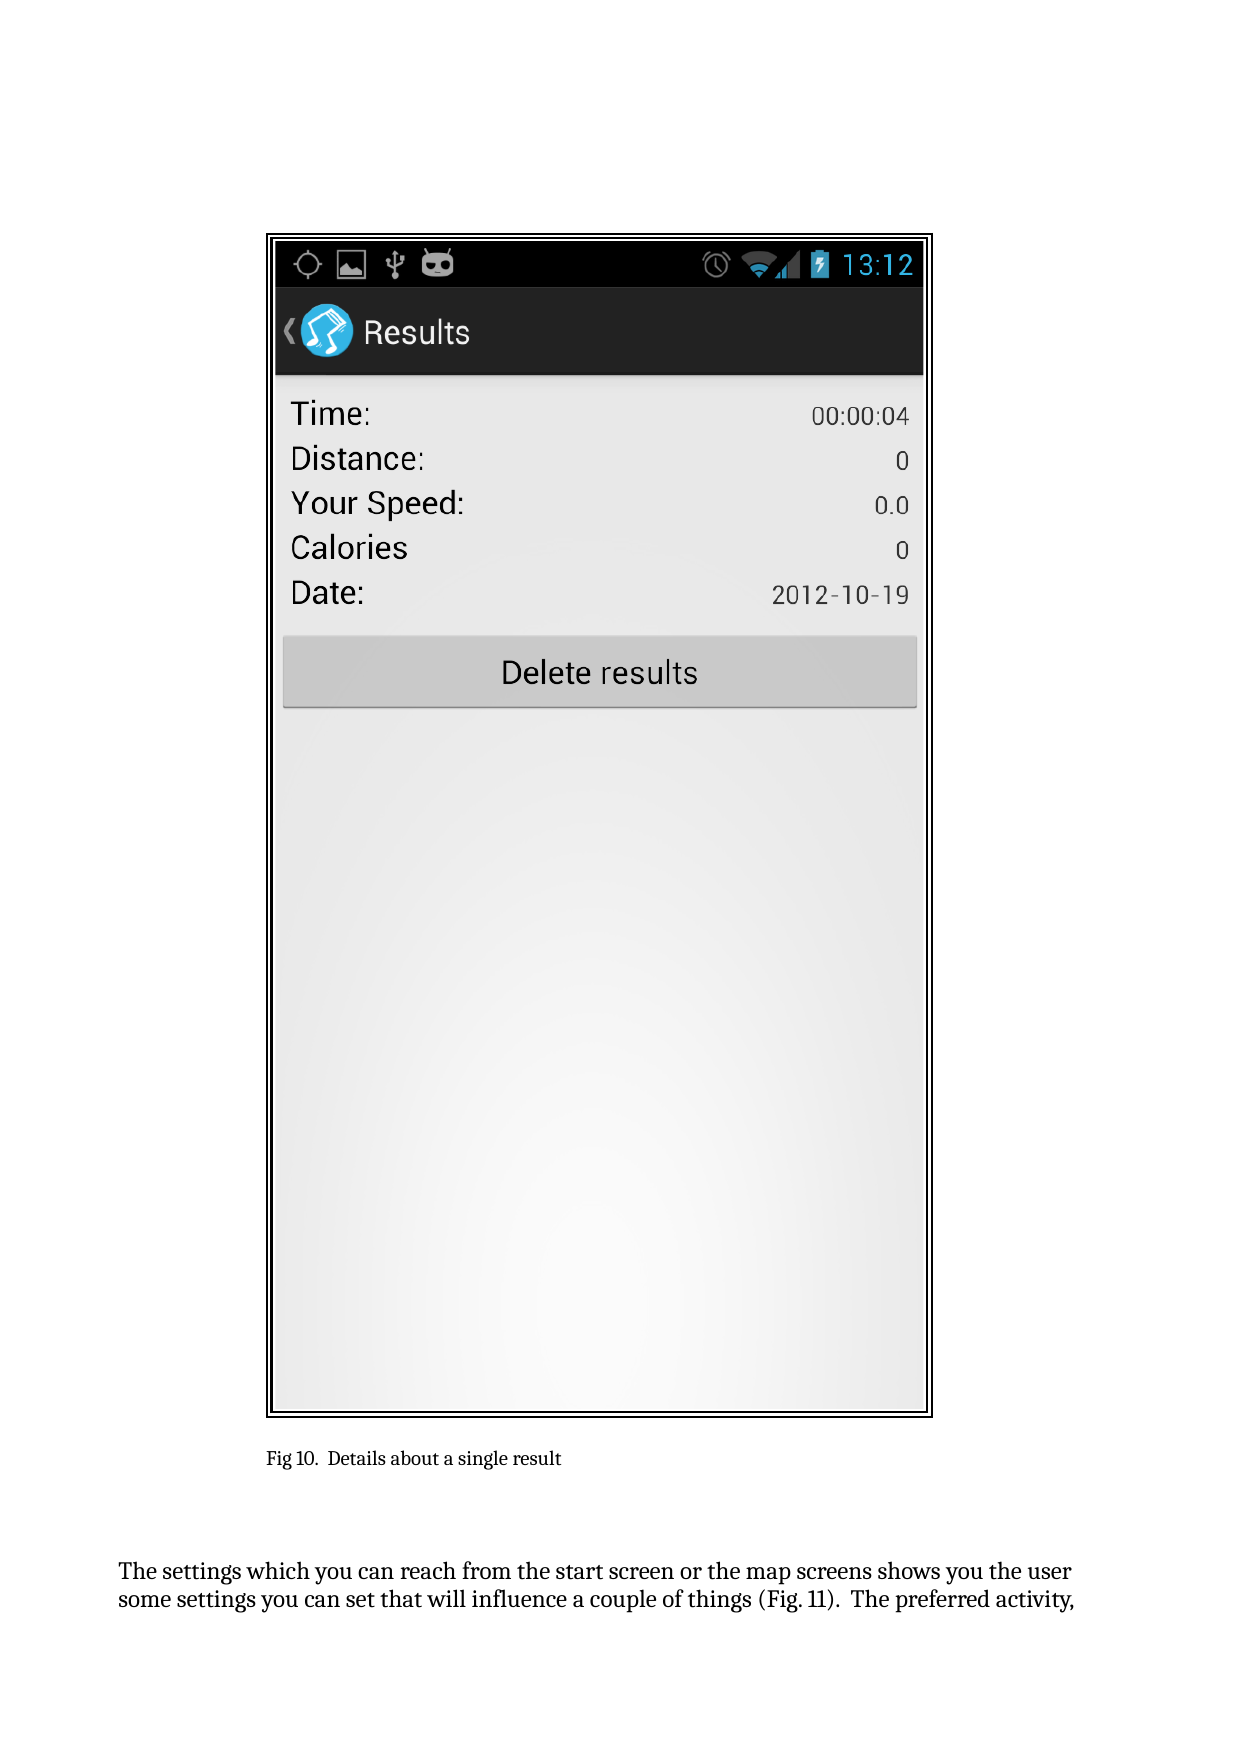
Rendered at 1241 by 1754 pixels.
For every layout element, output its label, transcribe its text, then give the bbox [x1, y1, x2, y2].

picture [275, 241, 924, 1409]
text Fig 10. Details about a single result [118, 1446, 1122, 1470]
text The settings which you can reach from the start screen or the map screens shows you the user some settings you can set that will influence a couple of things (Fig. 11). The preferred activity, [118, 1557, 1122, 1614]
